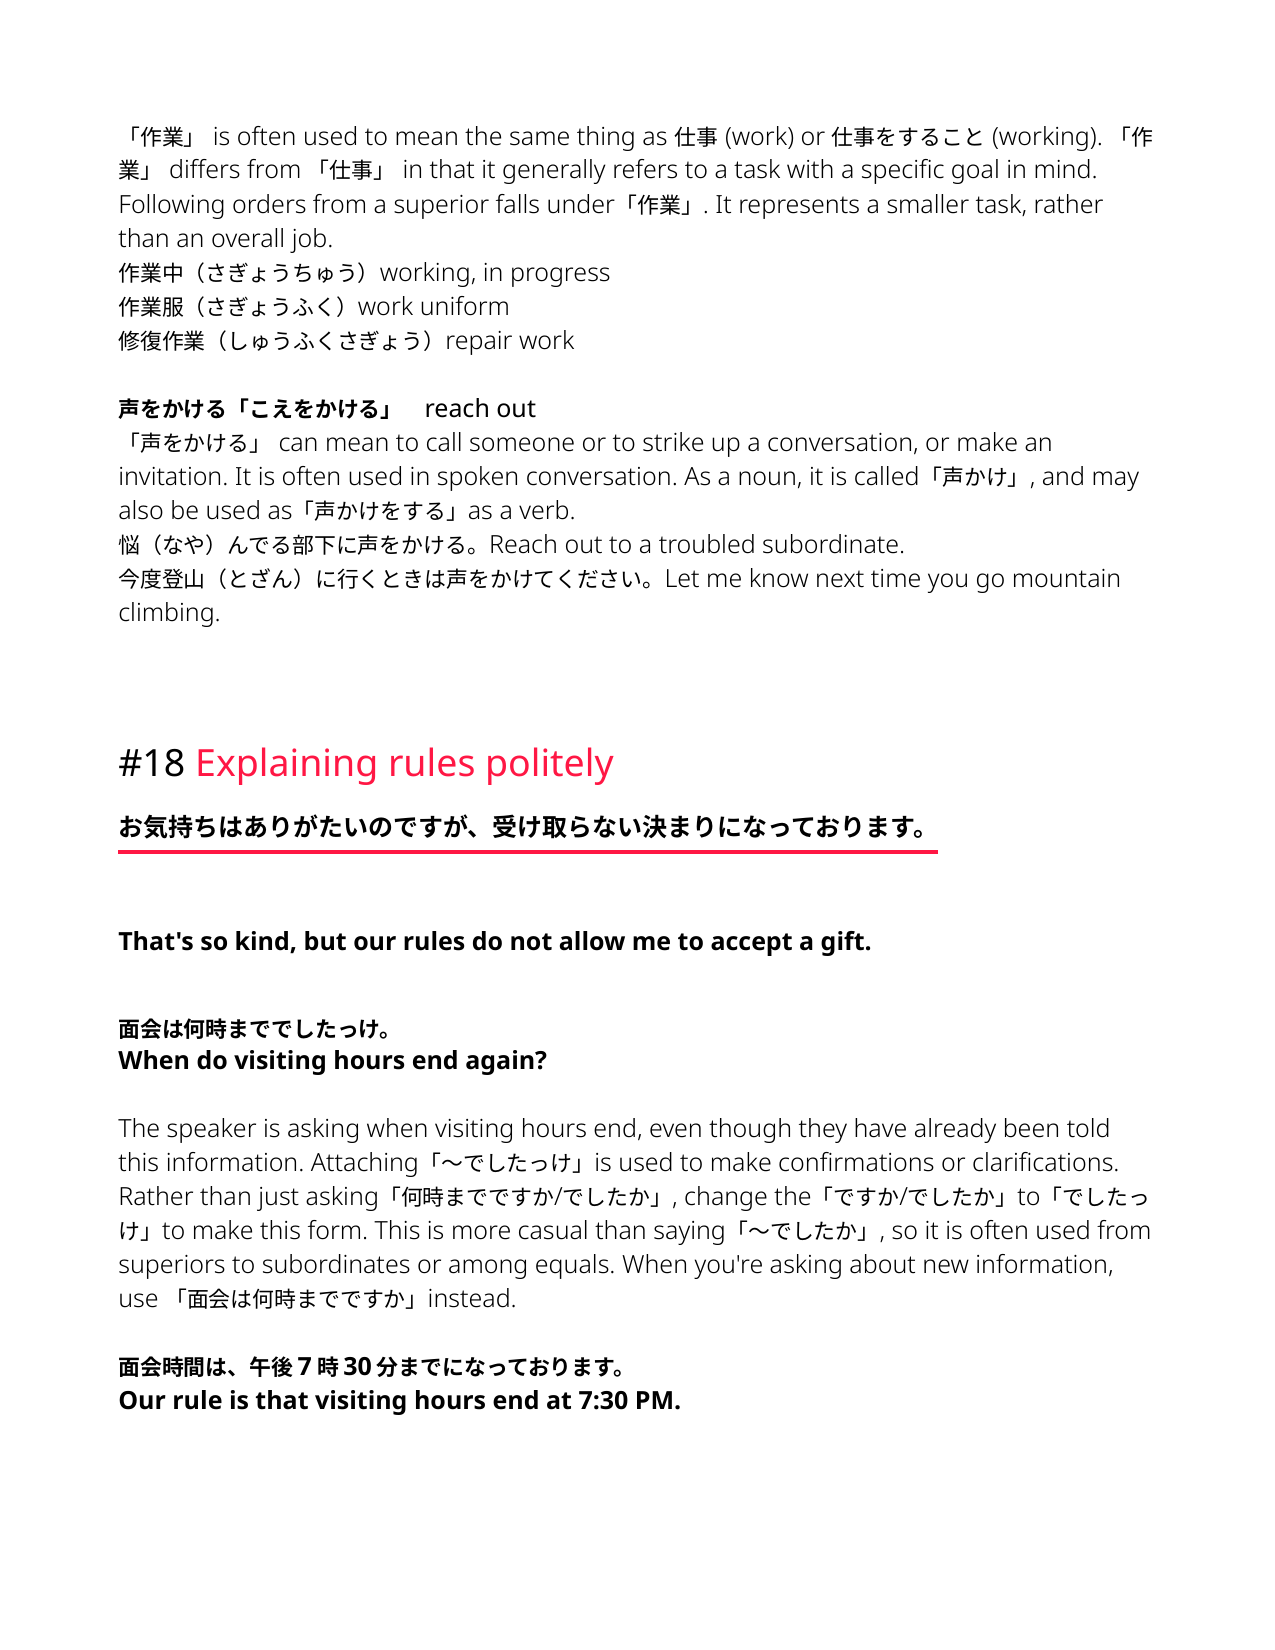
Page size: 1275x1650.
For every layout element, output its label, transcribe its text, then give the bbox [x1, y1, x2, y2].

text 「作業」 is often used to mean the same thing as 仕事 (work) or 仕事をすること (working). 「作業」 differs from 「仕事」 in that it generally refers to a task with a specific goal in mind. Following orders from a superior falls under「作業」. It represents a smaller task, rather than an overall job. [118, 118, 1157, 254]
text 面会は何時まででしたっけ。 [118, 1017, 1157, 1042]
text 修復作業（しゅうふくさぎょう）repair work [118, 322, 1157, 357]
text Our rule is that visiting hours end at 7:30 PM. [118, 1383, 1157, 1417]
text お気持ちはありがたいのですが、受け取らない決まりになっております。 [118, 810, 1157, 854]
text 「声をかける」 can mean to call someone or to strike up a conversation, or make an invitation. It is often used in spoken conversation. As a noun, it is called「声かけ」, and may also be used as「声かけをする」as a verb. [118, 425, 1157, 527]
text #18 Explaining rules politely [118, 737, 1157, 788]
text 今度登山（とざん）に行くときは声をかけてください。Let me know next time you go mountain climbing. [118, 561, 1157, 629]
text 作業服（さぎょうふく）work uniform [118, 288, 1157, 322]
text When do visiting hours end again? [118, 1042, 1157, 1076]
text 面会時間は、午後7時30分までになっております。 [118, 1349, 1157, 1383]
text The speaker is asking when visiting hours end, even though they have already been told this information. Attaching「～でしたっけ」is used to make confirmations or clarifications. Rather than just asking「何時までですか/でしたか」, change the「ですか/でしたか」to「でしたっけ」to make this form. This is more casual than saying「～でしたか」, so it is often used from superiors to subordinates or among equals. When you're asking about new information, use 「面会は何時までですか」instead. [118, 1111, 1157, 1315]
text 悩（なや）んでる部下に声をかける。Reach out to a troubled subordinate. [118, 527, 1157, 561]
text 作業中（さぎょうちゅう）working, in progress [118, 254, 1157, 288]
text That's so kind, but our rules do not allow me to accept a gift. [118, 924, 1157, 958]
text 声をかける「こえをかける」 reach out [118, 391, 1157, 425]
